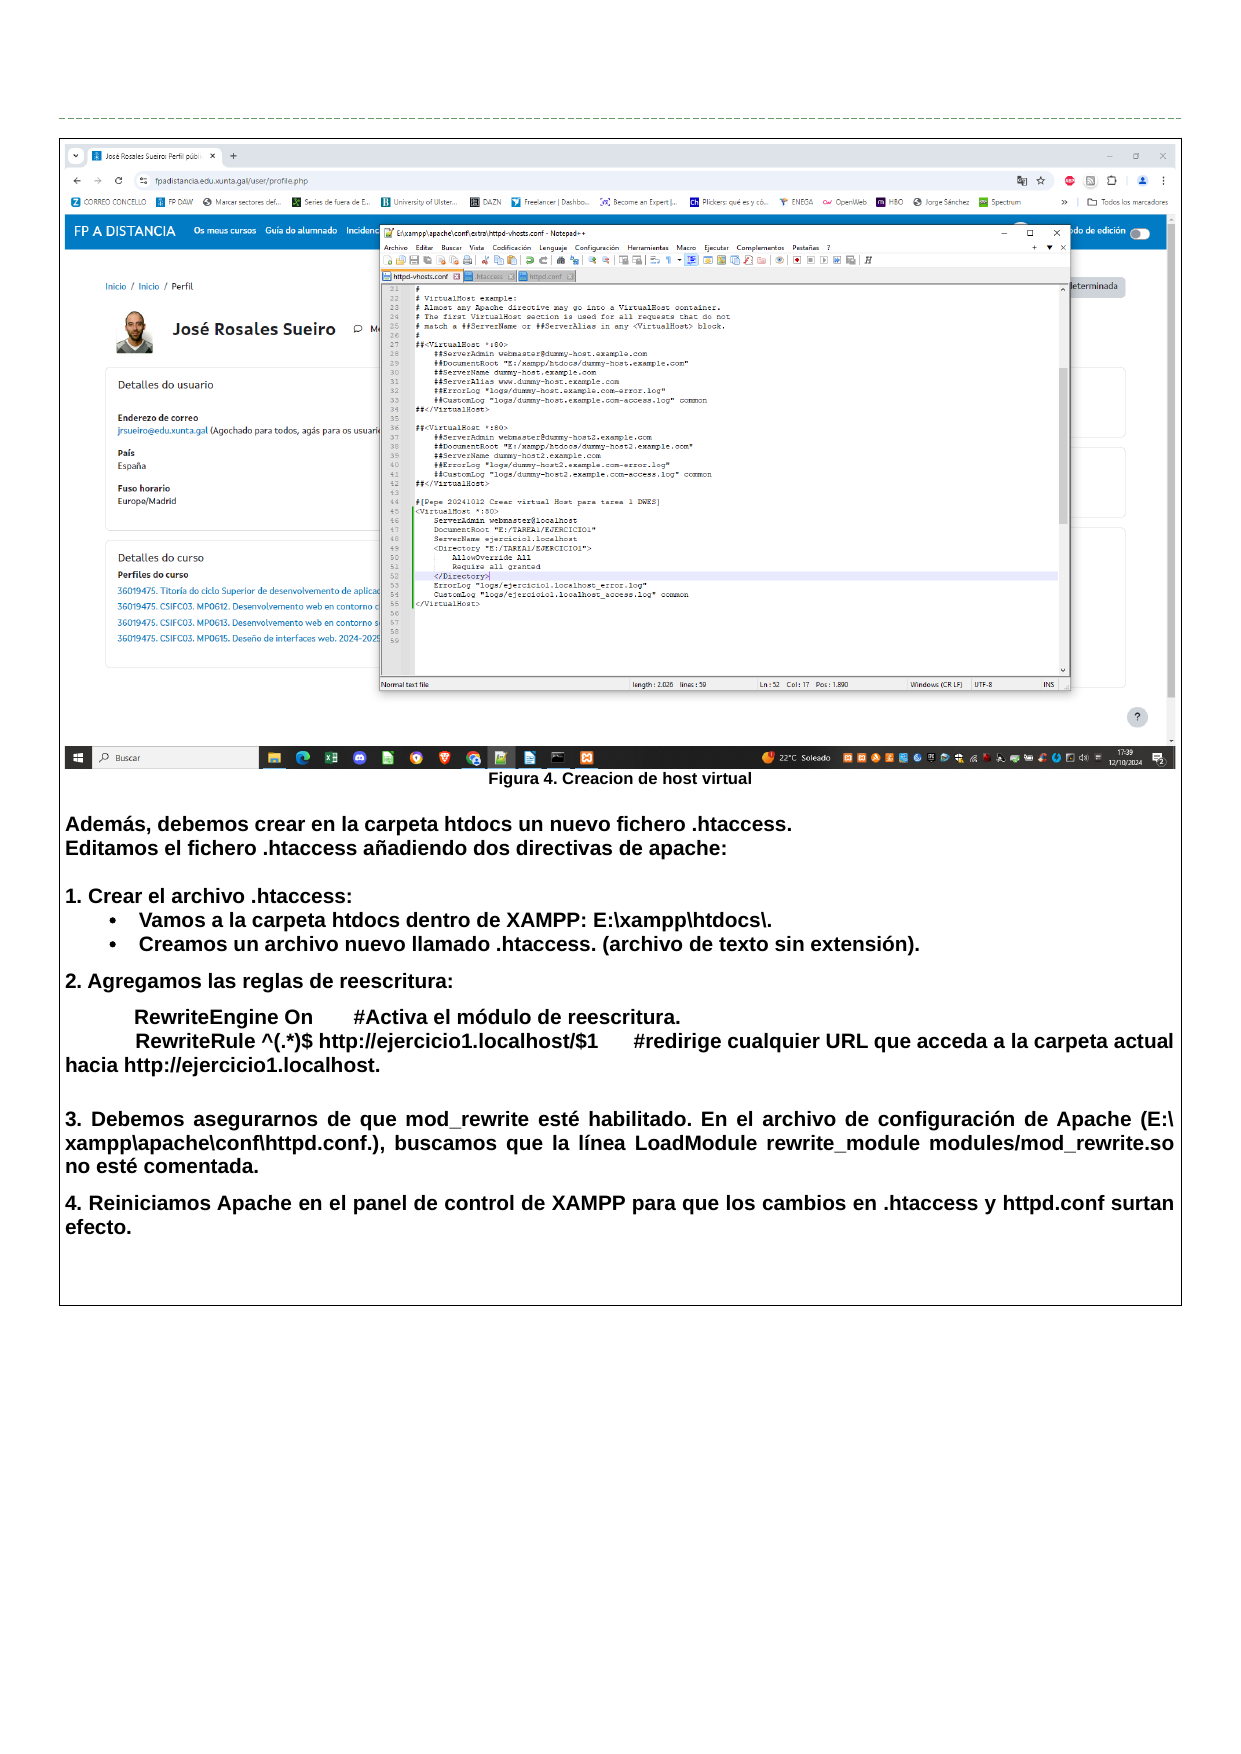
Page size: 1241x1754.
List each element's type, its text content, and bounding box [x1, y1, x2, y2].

picture [64, 144, 1176, 769]
table_header Figura 4. Creacion de host virtual Además, debemos crear en la carpeta htdocs un nuevo fichero .htaccess. Editamos el fichero .htaccess añadiendo dos directivas de apache: 1. Crear el archivo .htaccess: Vamos a la carpeta htdocs dentro de XAMPP: E:\xampp\htdocs\. Creamos un archivo nuevo llamado .htaccess. (archivo de texto sin extensión). 2. Agregamos las reglas de reescritura: RewriteEngine On #Activa el módulo de reescritura. RewriteRule ^(.*)$ http://ejercicio1.localhost/$1 #redirige cualquier URL que acceda a la carpeta actual hacia http://ejercicio1.localhost. 3. Debemos asegurarnos de que mod_rewrite esté habilitado. En el archivo de configuración de Apache (E:\xampp\apache\conf\httpd.conf.), buscamos que la línea LoadModule rewrite_module modules/mod_rewrite.so no esté comentada. 4. Reiniciamos Apache en el panel de control de XAMPP para que los cambios en .htaccess y httpd.conf surtan efecto. [60, 139, 1181, 1305]
